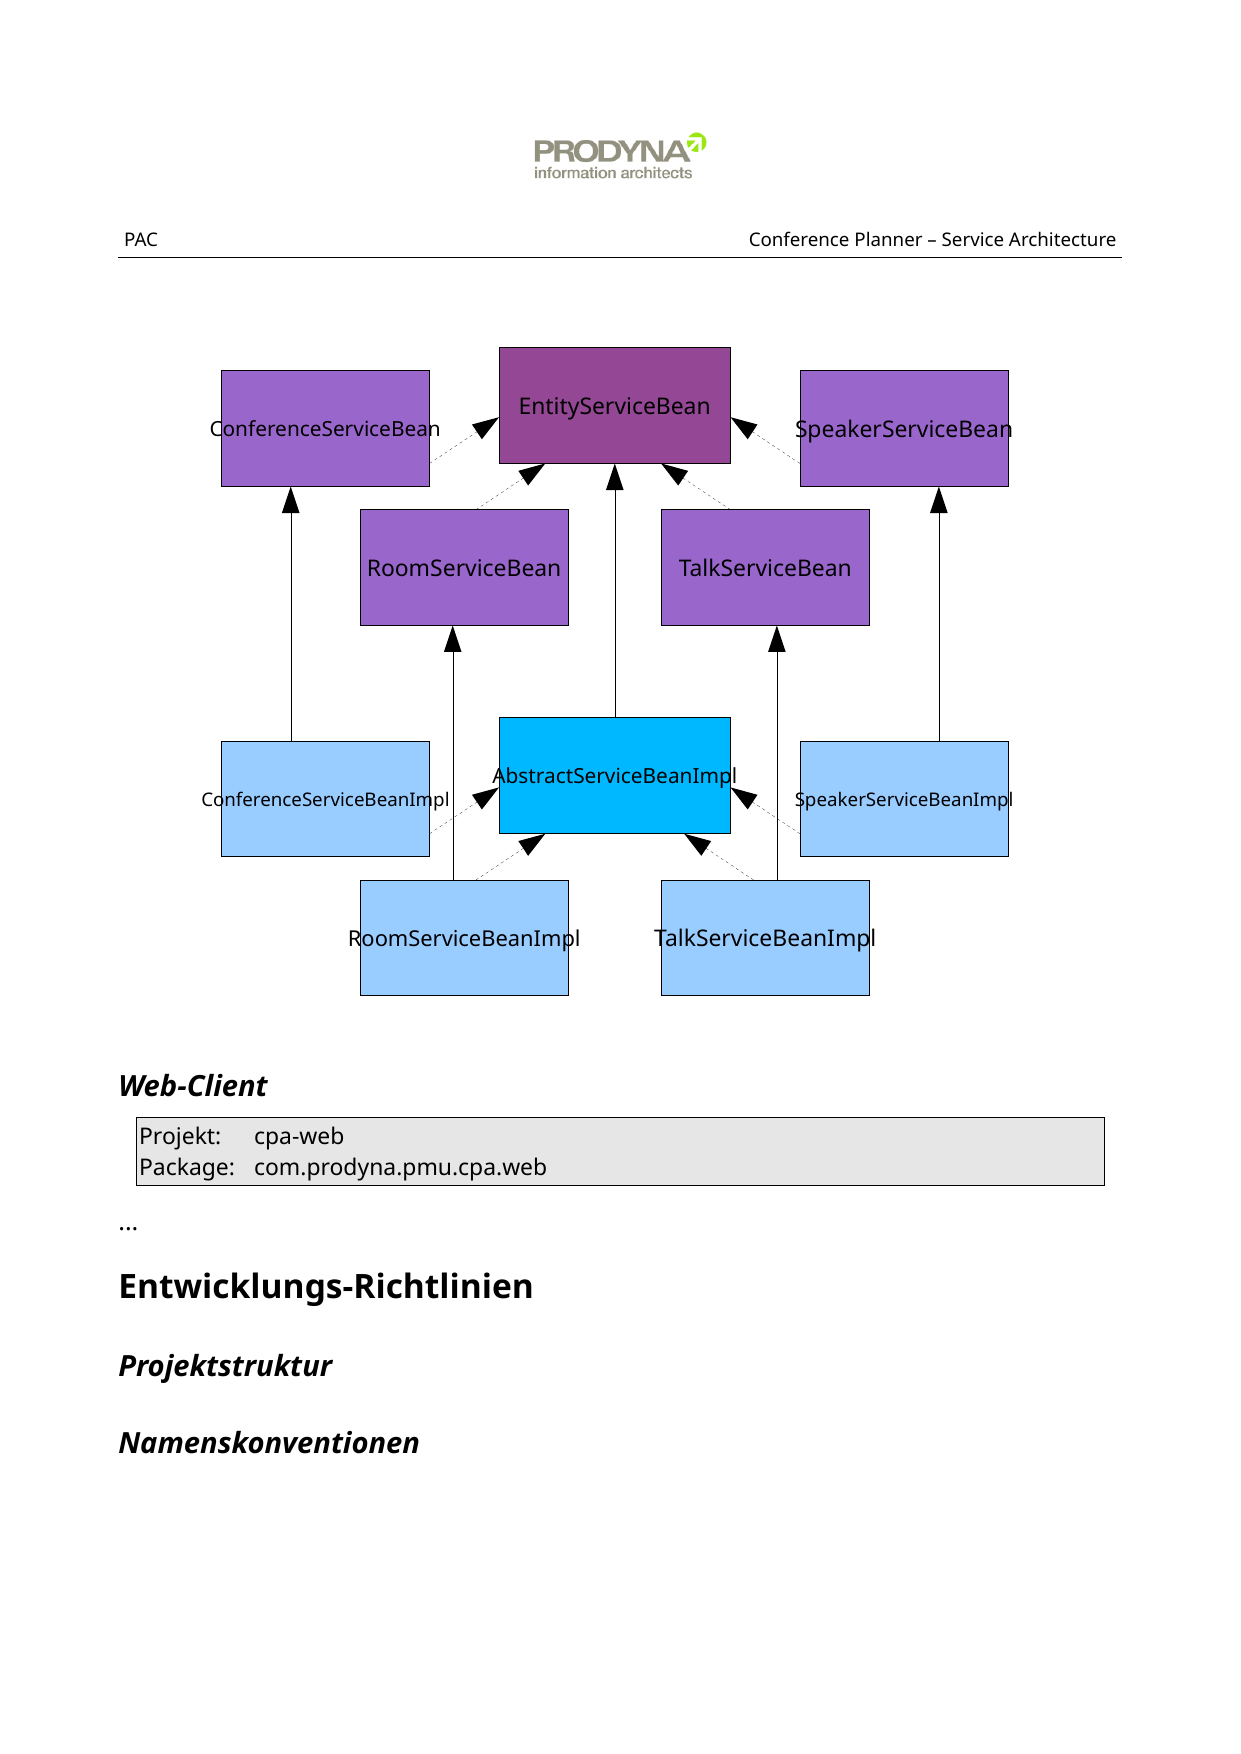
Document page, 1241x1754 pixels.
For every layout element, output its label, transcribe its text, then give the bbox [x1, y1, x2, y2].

subtitle Namenskonventionen [118, 1423, 1122, 1462]
picture [513, 118, 728, 203]
subtitle Web-Client [118, 1065, 1122, 1104]
subtitle Projektstruktur [118, 1346, 1122, 1385]
subtitle Entwicklungs-Richtlinien [118, 1262, 1122, 1308]
text ... [118, 1203, 1122, 1237]
text Projekt: cpa-web Package: com.prodyna.pmu.cpa.web [137, 1118, 1104, 1185]
